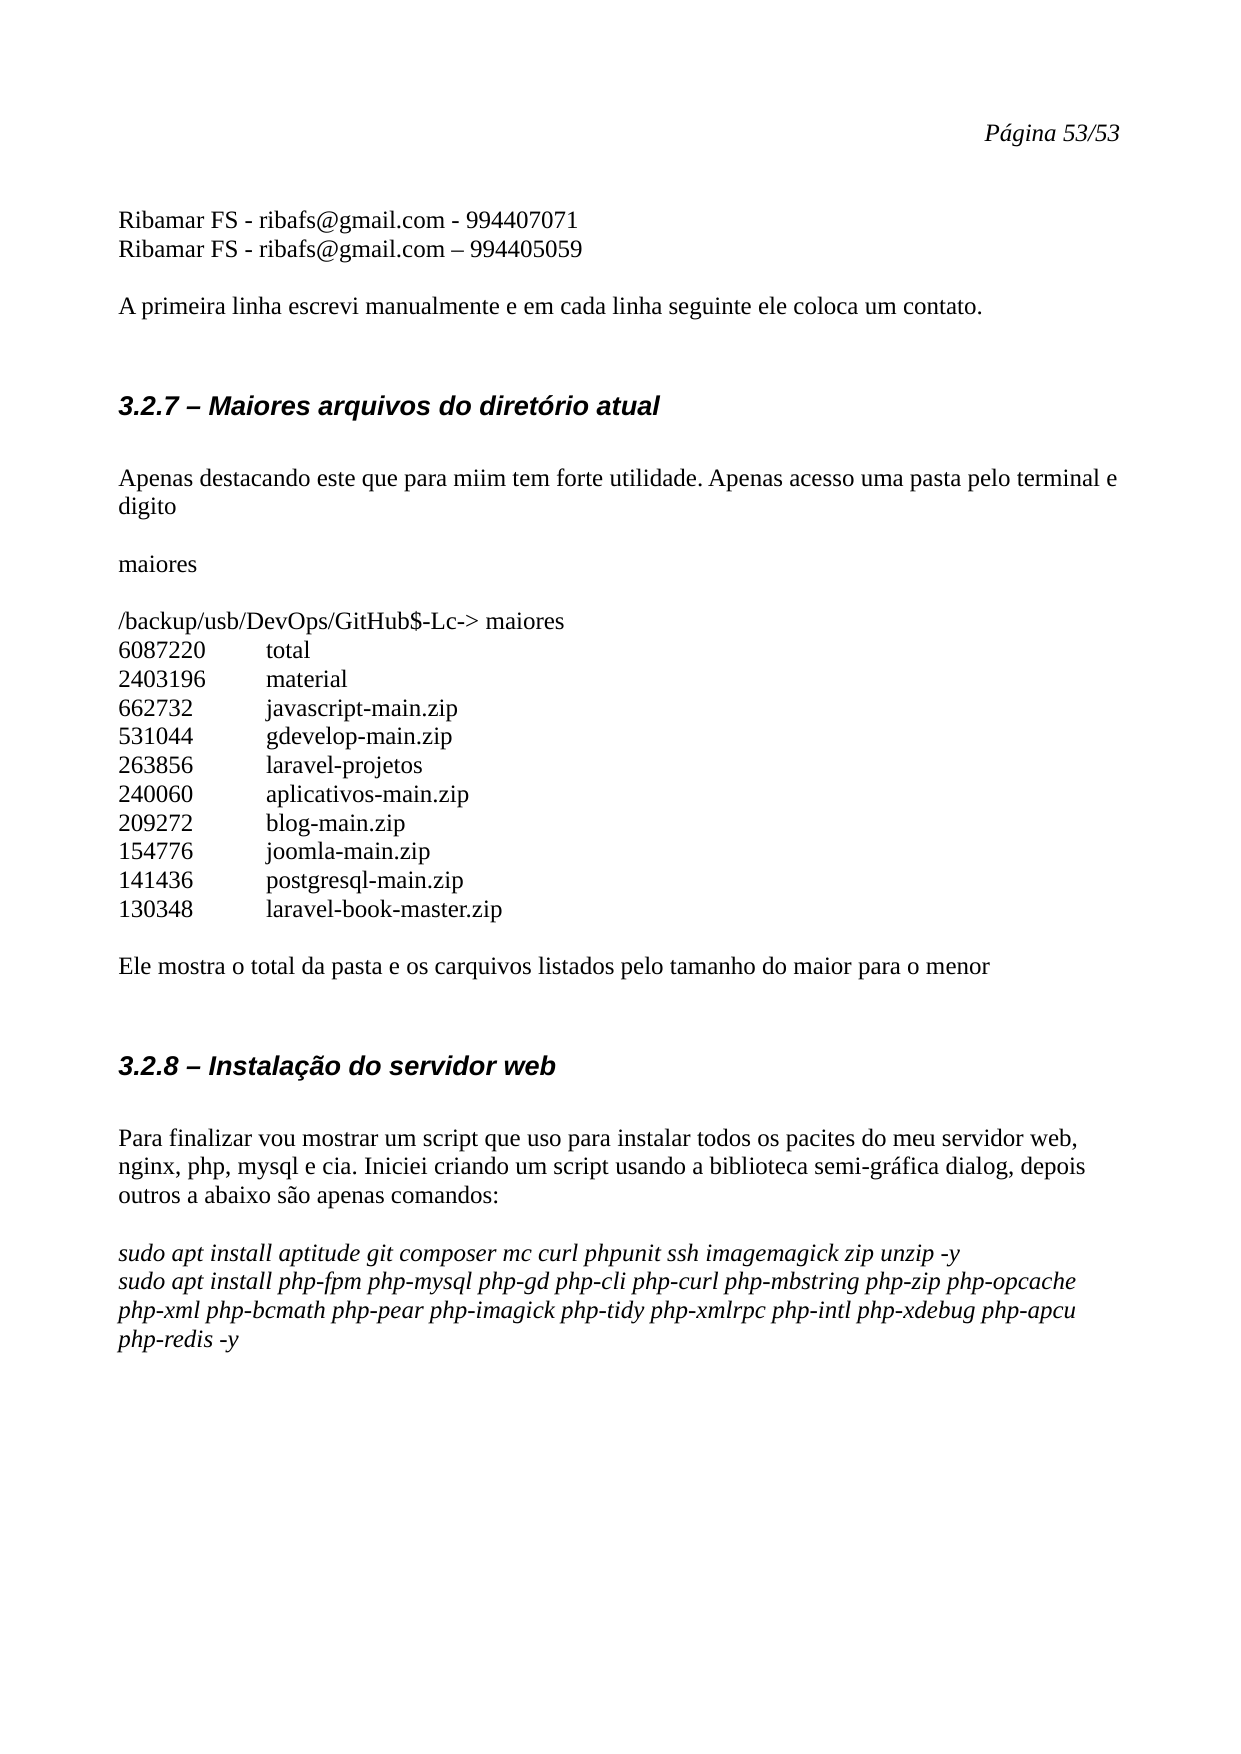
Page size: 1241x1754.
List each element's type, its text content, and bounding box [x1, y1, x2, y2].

text A primeira linha escrevi manualmente e em cada linha seguinte ele coloca um contato. [118, 291, 1122, 320]
text 141436 postgresql-main.zip [118, 865, 1122, 894]
text sudo apt install aptitude git composer mc curl phpunit ssh imagemagick zip unzip -y [118, 1238, 1122, 1266]
text /backup/usb/DevOps/GitHub$-Lc-> maiores [118, 606, 1122, 635]
text 263856 laravel-projetos [118, 750, 1122, 779]
text 240060 aplicativos-main.zip [118, 779, 1122, 808]
text Ele mostra o total da pasta e os carquivos listados pelo tamanho do maior para o menor [118, 951, 1122, 980]
text Ribamar FS - ribafs@gmail.com - 994407071 [118, 205, 1122, 234]
text 662732 javascript-main.zip [118, 693, 1122, 721]
text sudo apt install php-fpm php-mysql php-gd php-cli php-curl php-mbstring php-zip php-opcache php-xml php-bcmath php-pear php-imagick php-tidy php-xmlrpc php-intl php-xdebug php-apcu php-redis -y [118, 1266, 1122, 1353]
text 130348 laravel-book-master.zip [118, 894, 1122, 923]
text 154776 joomla-main.zip [118, 836, 1122, 865]
text 531044 gdevelop-main.zip [118, 721, 1122, 750]
text Apenas destacando este que para miim tem forte utilidade. Apenas acesso uma pasta pelo terminal e digito [118, 463, 1122, 520]
text 6087220 total [118, 635, 1122, 664]
text Para finalizar vou mostrar um script que uso para instalar todos os pacites do meu servidor web, nginx, php, mysql e cia. Iniciei criando um script usando a biblioteca semi-gráfica dialog, depois outros a abaixo são apenas comandos: [118, 1123, 1122, 1209]
text Ribamar FS - ribafs@gmail.com – 994405059 [118, 234, 1122, 263]
subtitle 3.2.7 – Maiores arquivos do diretório atual [118, 390, 1122, 421]
text 209272 blog-main.zip [118, 808, 1122, 836]
subtitle 3.2.8 – Instalação do servidor web [118, 1050, 1122, 1081]
text maiores [118, 549, 1122, 578]
text 2403196 material [118, 664, 1122, 693]
